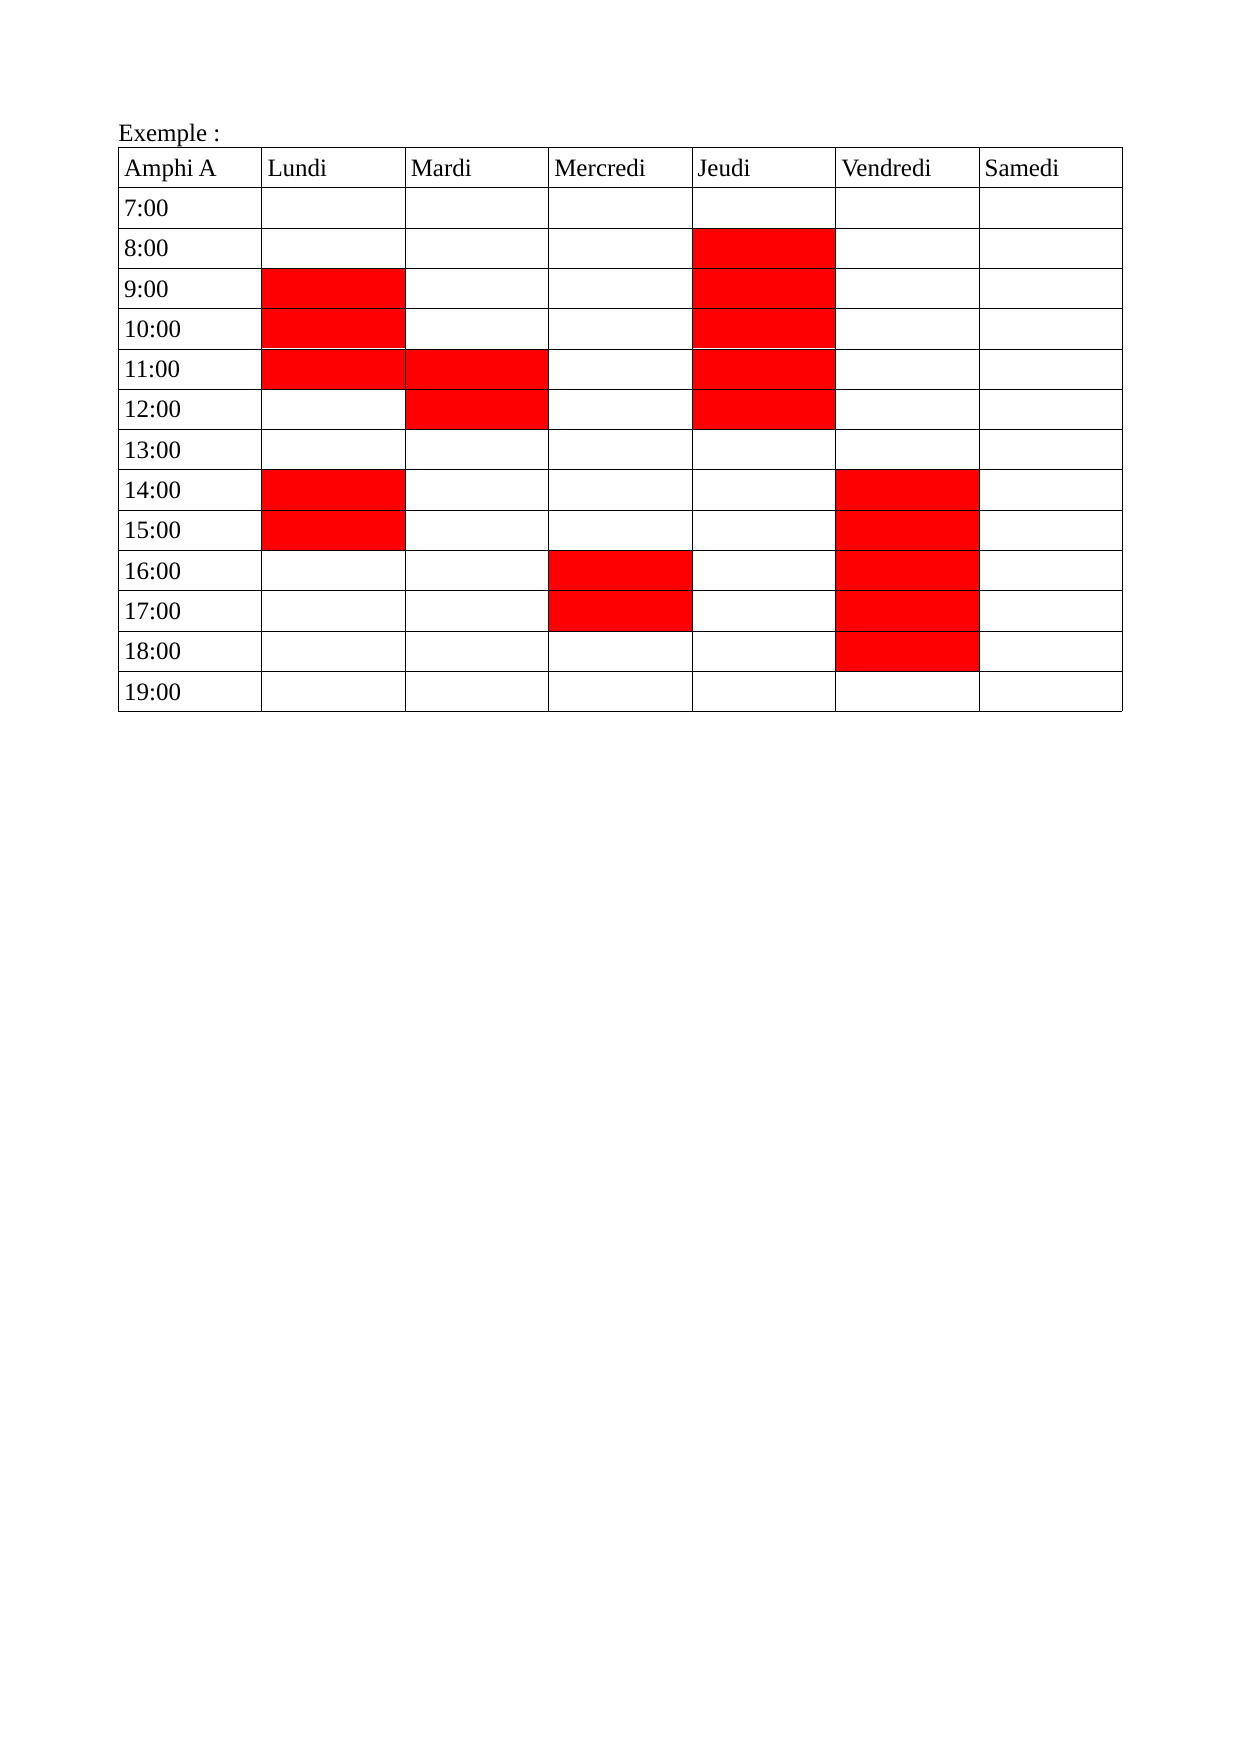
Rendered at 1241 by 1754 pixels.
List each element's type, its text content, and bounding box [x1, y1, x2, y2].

table_cell [406, 632, 548, 671]
table_cell [980, 390, 1122, 429]
table_cell [406, 269, 548, 308]
table_cell 11:00 [119, 350, 261, 389]
table_cell [549, 229, 692, 268]
table_cell [836, 350, 979, 389]
table_cell [836, 470, 979, 510]
table_cell [836, 309, 979, 348]
table_cell 10:00 [119, 309, 261, 348]
table_cell [549, 188, 692, 227]
table_cell [262, 309, 405, 348]
table_cell [693, 470, 835, 510]
table_cell [262, 390, 405, 429]
table_cell [549, 350, 692, 389]
table_cell [693, 229, 835, 268]
table_cell [980, 229, 1122, 268]
table_cell [693, 350, 835, 389]
table_cell 14:00 [119, 470, 261, 510]
table_cell [406, 188, 548, 227]
table_cell [262, 430, 405, 469]
table_cell [836, 188, 979, 227]
table_cell [262, 269, 405, 308]
table_cell [836, 632, 979, 671]
table_cell [549, 632, 692, 671]
table_cell [406, 672, 548, 711]
table_cell 8:00 [119, 229, 261, 268]
table_cell [980, 591, 1122, 631]
table_header Lundi [262, 148, 405, 187]
table_cell [549, 430, 692, 469]
table_cell 15:00 [119, 511, 261, 550]
table_cell [262, 632, 405, 671]
table_cell [693, 309, 835, 348]
table_cell [262, 551, 405, 590]
table_cell [406, 551, 548, 590]
table_header Mercredi [549, 148, 692, 187]
text Exemple : [118, 118, 1122, 147]
table_cell 9:00 [119, 269, 261, 308]
table_cell [406, 390, 548, 429]
table_cell [980, 551, 1122, 590]
table_cell [262, 511, 405, 550]
table_cell 7:00 [119, 188, 261, 227]
table_header Mardi [406, 148, 548, 187]
table_header Samedi [980, 148, 1122, 187]
table_cell [262, 591, 405, 631]
table_cell [406, 350, 548, 389]
table_header Jeudi [693, 148, 835, 187]
table_cell [693, 511, 835, 550]
table_cell [980, 672, 1122, 711]
table_cell [836, 591, 979, 631]
table_header Amphi A [119, 148, 261, 187]
table_header Vendredi [836, 148, 979, 187]
table_cell [980, 470, 1122, 510]
table_cell [549, 390, 692, 429]
table_cell [693, 672, 835, 711]
table_cell [836, 551, 979, 590]
table_cell [836, 229, 979, 268]
table_cell [693, 269, 835, 308]
table_cell [262, 229, 405, 268]
table_cell [980, 430, 1122, 469]
table_cell [836, 430, 979, 469]
table_cell 12:00 [119, 390, 261, 429]
table_cell [406, 430, 548, 469]
table_cell [406, 229, 548, 268]
table_cell [980, 269, 1122, 308]
table_cell [406, 470, 548, 510]
table_cell [980, 511, 1122, 550]
table_cell [693, 430, 835, 469]
table_cell [980, 188, 1122, 227]
table_cell [693, 551, 835, 590]
table_cell [262, 470, 405, 510]
table_cell 19:00 [119, 672, 261, 711]
table_cell [693, 188, 835, 227]
table_cell [406, 511, 548, 550]
table_cell 17:00 [119, 591, 261, 631]
table_cell [836, 269, 979, 308]
table_cell [693, 632, 835, 671]
table_cell [549, 511, 692, 550]
table_cell [406, 591, 548, 631]
table_cell [980, 309, 1122, 348]
table_cell [549, 269, 692, 308]
table_cell [549, 551, 692, 590]
table_cell [549, 591, 692, 631]
table_cell [262, 672, 405, 711]
table_cell [980, 350, 1122, 389]
table_cell [980, 632, 1122, 671]
table_cell [836, 672, 979, 711]
table_cell 18:00 [119, 632, 261, 671]
table_cell [549, 672, 692, 711]
table_cell 16:00 [119, 551, 261, 590]
table_cell [836, 390, 979, 429]
table_cell [693, 591, 835, 631]
table_cell [549, 309, 692, 348]
table_cell [549, 470, 692, 510]
table_cell 13:00 [119, 430, 261, 469]
table_cell [262, 350, 405, 389]
table_cell [836, 511, 979, 550]
table_cell [406, 309, 548, 348]
table_cell [693, 390, 835, 429]
table_cell [262, 188, 405, 227]
